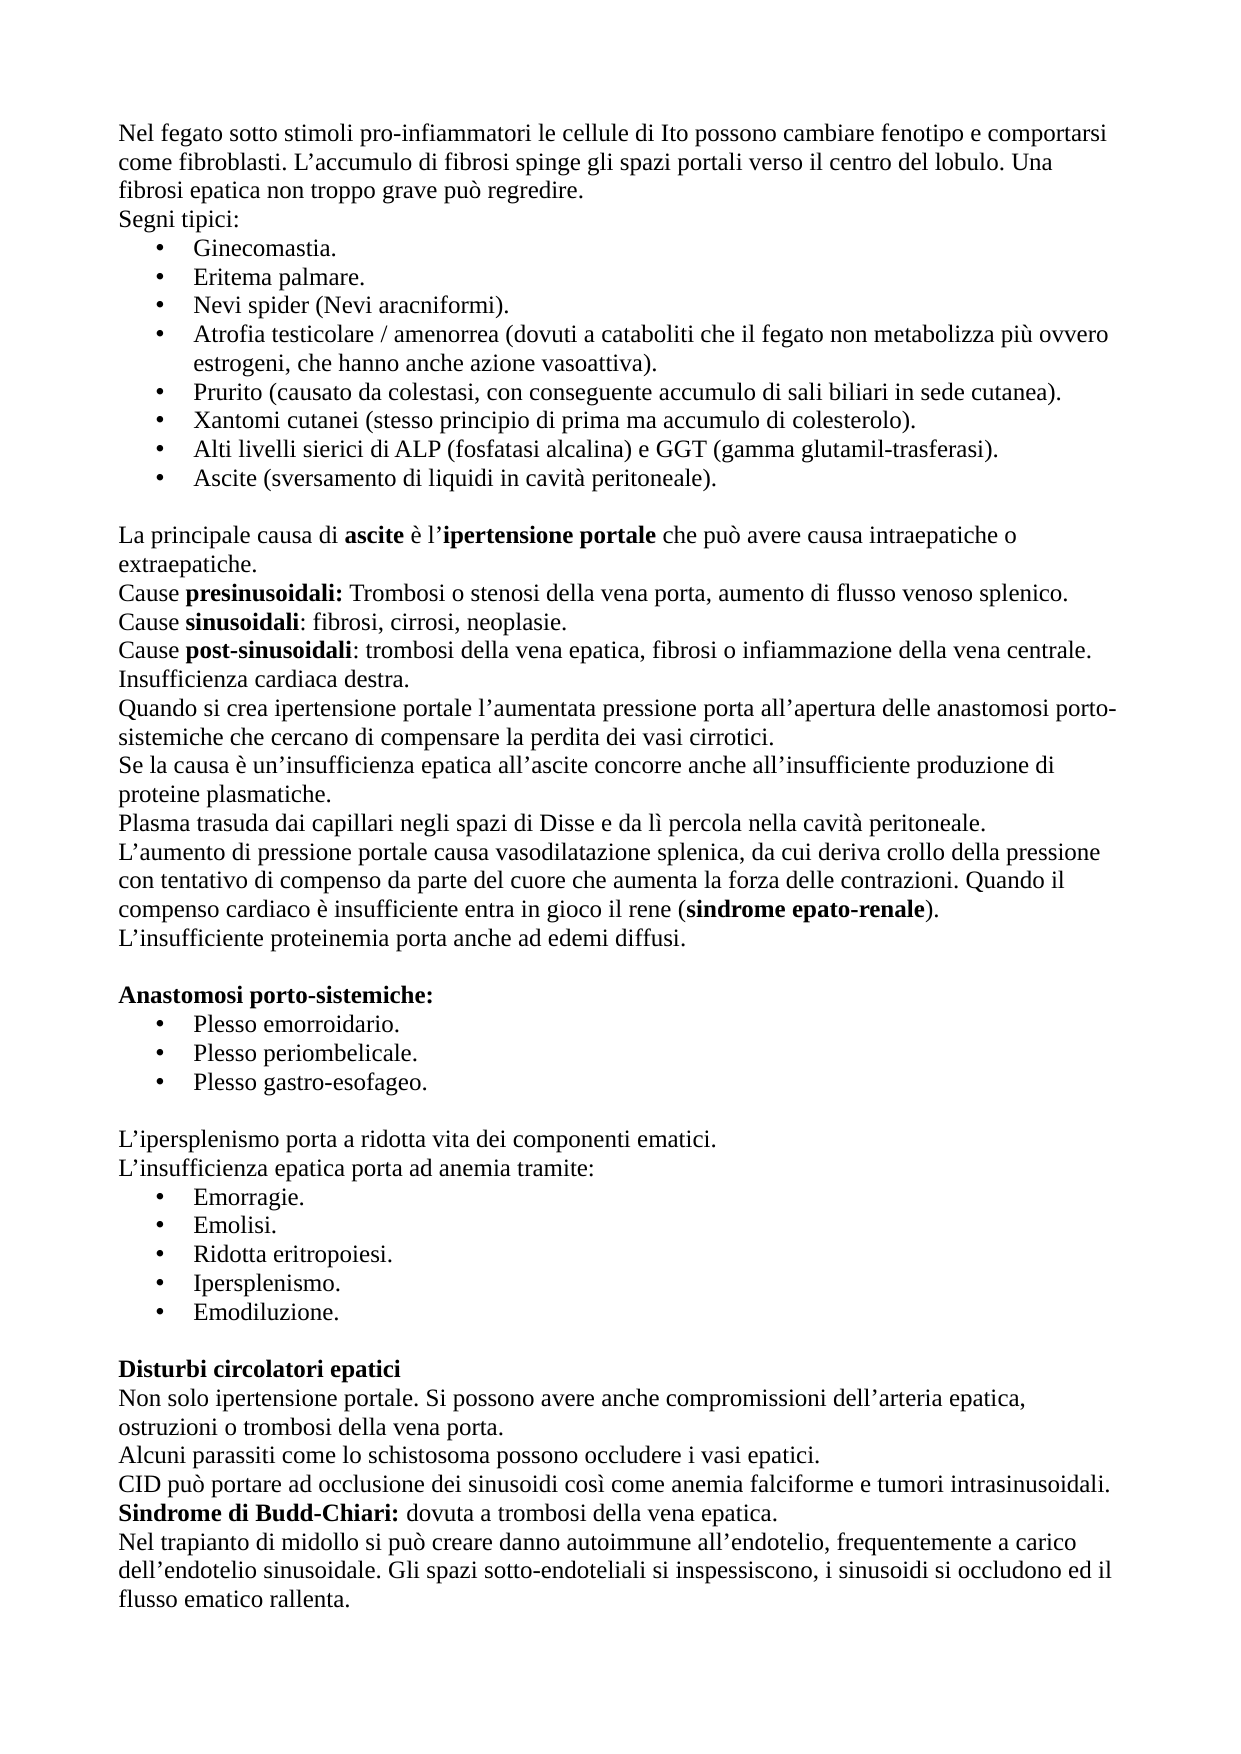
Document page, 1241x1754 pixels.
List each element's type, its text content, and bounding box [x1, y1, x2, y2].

text Cause presinusoidali: Trombosi o stenosi della vena porta, aumento di flusso venoso splenico. [118, 578, 1122, 607]
text Disturbi circolatori epatici [118, 1354, 1122, 1383]
text L’insufficiente proteinemia porta anche ad edemi diffusi. [118, 923, 1122, 952]
list Emorragie. [156, 1182, 1122, 1211]
list Nevi spider (Nevi aracniformi). [156, 291, 1122, 319]
text CID può portare ad occlusione dei sinusoidi così come anemia falciforme e tumori intrasinusoidali. Sindrome di Budd-Chiari: dovuta a trombosi della vena epatica. [118, 1469, 1122, 1527]
list Plesso periombelicale. [156, 1038, 1122, 1067]
list Plesso emorroidario. [156, 1009, 1122, 1038]
list Prurito (causato da colestasi, con conseguente accumulo di sali biliari in sede cutanea). [156, 377, 1122, 406]
text L’ipersplenismo porta a ridotta vita dei componenti ematici. [118, 1124, 1122, 1153]
list Alti livelli sierici di ALP (fosfatasi alcalina) e GGT (gamma glutamil-trasferasi). [156, 434, 1122, 463]
list Ginecomastia. [156, 233, 1122, 262]
text Cause sinusoidali: fibrosi, cirrosi, neoplasie. [118, 607, 1122, 636]
text Anastomosi porto-sistemiche: [118, 981, 1122, 1009]
list Emodiluzione. [156, 1297, 1122, 1326]
text L’insufficienza epatica porta ad anemia tramite: [118, 1153, 1122, 1182]
text Nel fegato sotto stimoli pro-infiammatori le cellule di Ito possono cambiare fenotipo e comportarsi come fibroblasti. L’accumulo di fibrosi spinge gli spazi portali verso il centro del lobulo. Una fibrosi epatica non troppo grave può regredire. [118, 118, 1122, 204]
list Plesso gastro-esofageo. [156, 1067, 1122, 1096]
list Ascite (sversamento di liquidi in cavità peritoneale). [156, 463, 1122, 492]
list Emolisi. [156, 1211, 1122, 1239]
list Ipersplenismo. [156, 1268, 1122, 1297]
text Quando si crea ipertensione portale l’aumentata pressione porta all’apertura delle anastomosi porto-sistemiche che cercano di compensare la perdita dei vasi cirrotici. [118, 693, 1122, 751]
text L’aumento di pressione portale causa vasodilatazione splenica, da cui deriva crollo della pressione con tentativo di compenso da parte del cuore che aumenta la forza delle contrazioni. Quando il compenso cardiaco è insufficiente entra in gioco il rene (sindrome epato-renale). [118, 837, 1122, 923]
text Alcuni parassiti come lo schistosoma possono occludere i vasi epatici. [118, 1441, 1122, 1469]
list Eritema palmare. [156, 262, 1122, 291]
list Atrofia testicolare / amenorrea (dovuti a cataboliti che il fegato non metabolizza più ovvero estrogeni, che hanno anche azione vasoattiva). [156, 319, 1122, 377]
text Nel trapianto di midollo si può creare danno autoimmune all’endotelio, frequentemente a carico dell’endotelio sinusoidale. Gli spazi sotto-endoteliali si inspessiscono, i sinusoidi si occludono ed il flusso ematico rallenta. [118, 1527, 1122, 1613]
text Cause post-sinusoidali: trombosi della vena epatica, fibrosi o infiammazione della vena centrale. Insufficienza cardiaca destra. [118, 636, 1122, 693]
text Segni tipici: [118, 204, 1122, 233]
list Xantomi cutanei (stesso principio di prima ma accumulo di colesterolo). [156, 406, 1122, 434]
text Non solo ipertensione portale. Si possono avere anche compromissioni dell’arteria epatica, ostruzioni o trombosi della vena porta. [118, 1383, 1122, 1441]
text Plasma trasuda dai capillari negli spazi di Disse e da lì percola nella cavità peritoneale. [118, 808, 1122, 837]
list Ridotta eritropoiesi. [156, 1239, 1122, 1268]
text Se la causa è un’insufficienza epatica all’ascite concorre anche all’insufficiente produzione di proteine plasmatiche. [118, 751, 1122, 808]
text La principale causa di ascite è l’ipertensione portale che può avere causa intraepatiche o extraepatiche. [118, 521, 1122, 578]
